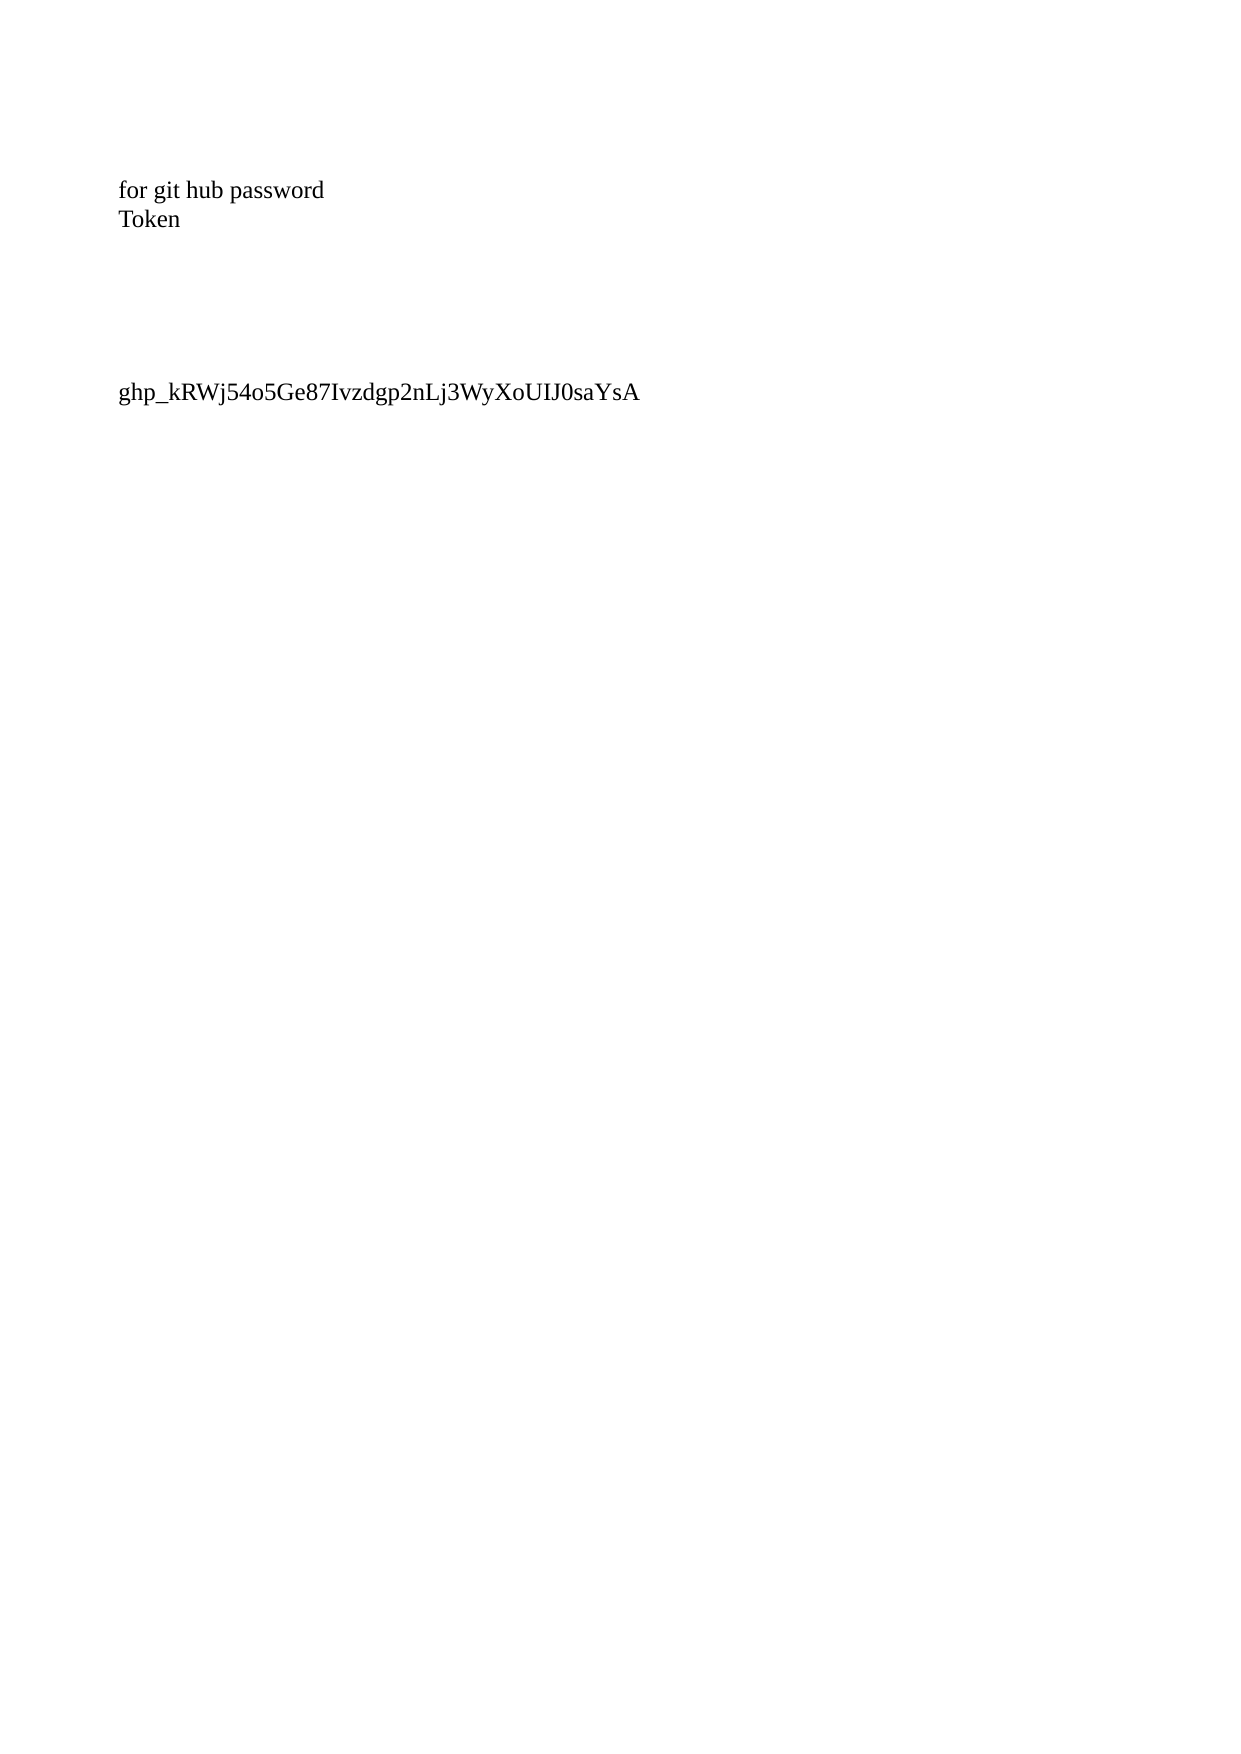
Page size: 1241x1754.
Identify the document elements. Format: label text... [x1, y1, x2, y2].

text 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 [118, 377, 1122, 406]
text Token [118, 204, 1122, 233]
text for git hub password [118, 176, 1122, 204]
